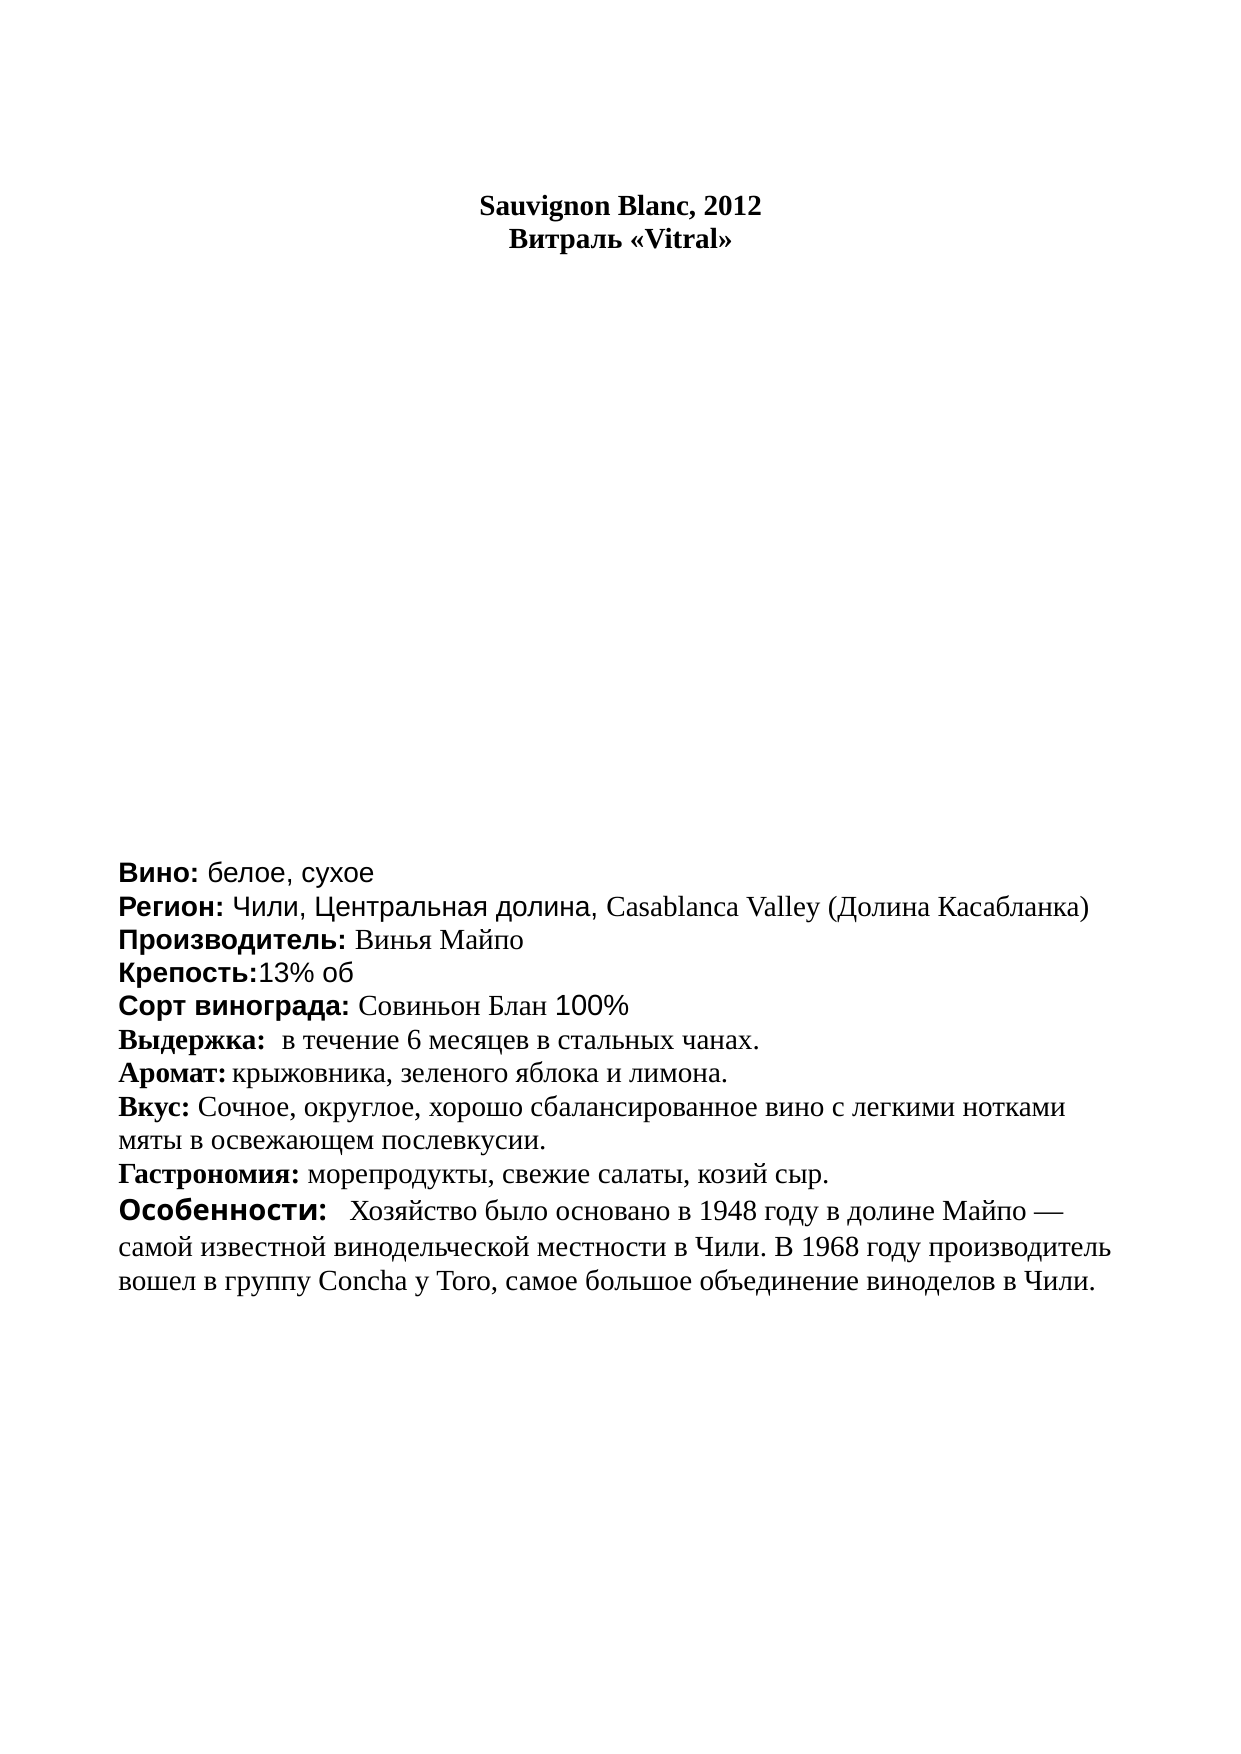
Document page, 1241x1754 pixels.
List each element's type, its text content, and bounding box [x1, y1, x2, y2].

list Производитель: Винья Майпо [118, 922, 1122, 956]
table_header Sauvignon Blanc, 2012 Витраль «Vitral» [118, 152, 1123, 325]
text Вино: белое, сухое [118, 856, 1122, 889]
text Особенности: Хозяйство было основано в 1948 году в долине Майпо — самой известной винодельческой местности в Чили. В 1968 году производитель вошел в группу Concha y Toro, самое большое объединение виноделов в Чили. [118, 1189, 1122, 1296]
list Крепость:13% об [118, 956, 1122, 988]
list Сорт винограда: Совиньон Блан 100% [118, 988, 1122, 1022]
text Аромат: крыжовника, зеленого яблока и лимона. [118, 1055, 1122, 1089]
list Регион: Чили, Центральная долина, Casablanca Valley (Долина Касабланка) [118, 889, 1122, 922]
list Выдержка: в течение 6 месяцев в стальных чанах. [118, 1022, 1122, 1055]
text Вкус: Сочное, округлое, хорошо сбалансированное вино с легкими нотками мяты в освежающем послевкусии. [118, 1089, 1122, 1156]
text Гастрономия: морепродукты, свежие салаты, козий сыр. [118, 1156, 1122, 1189]
